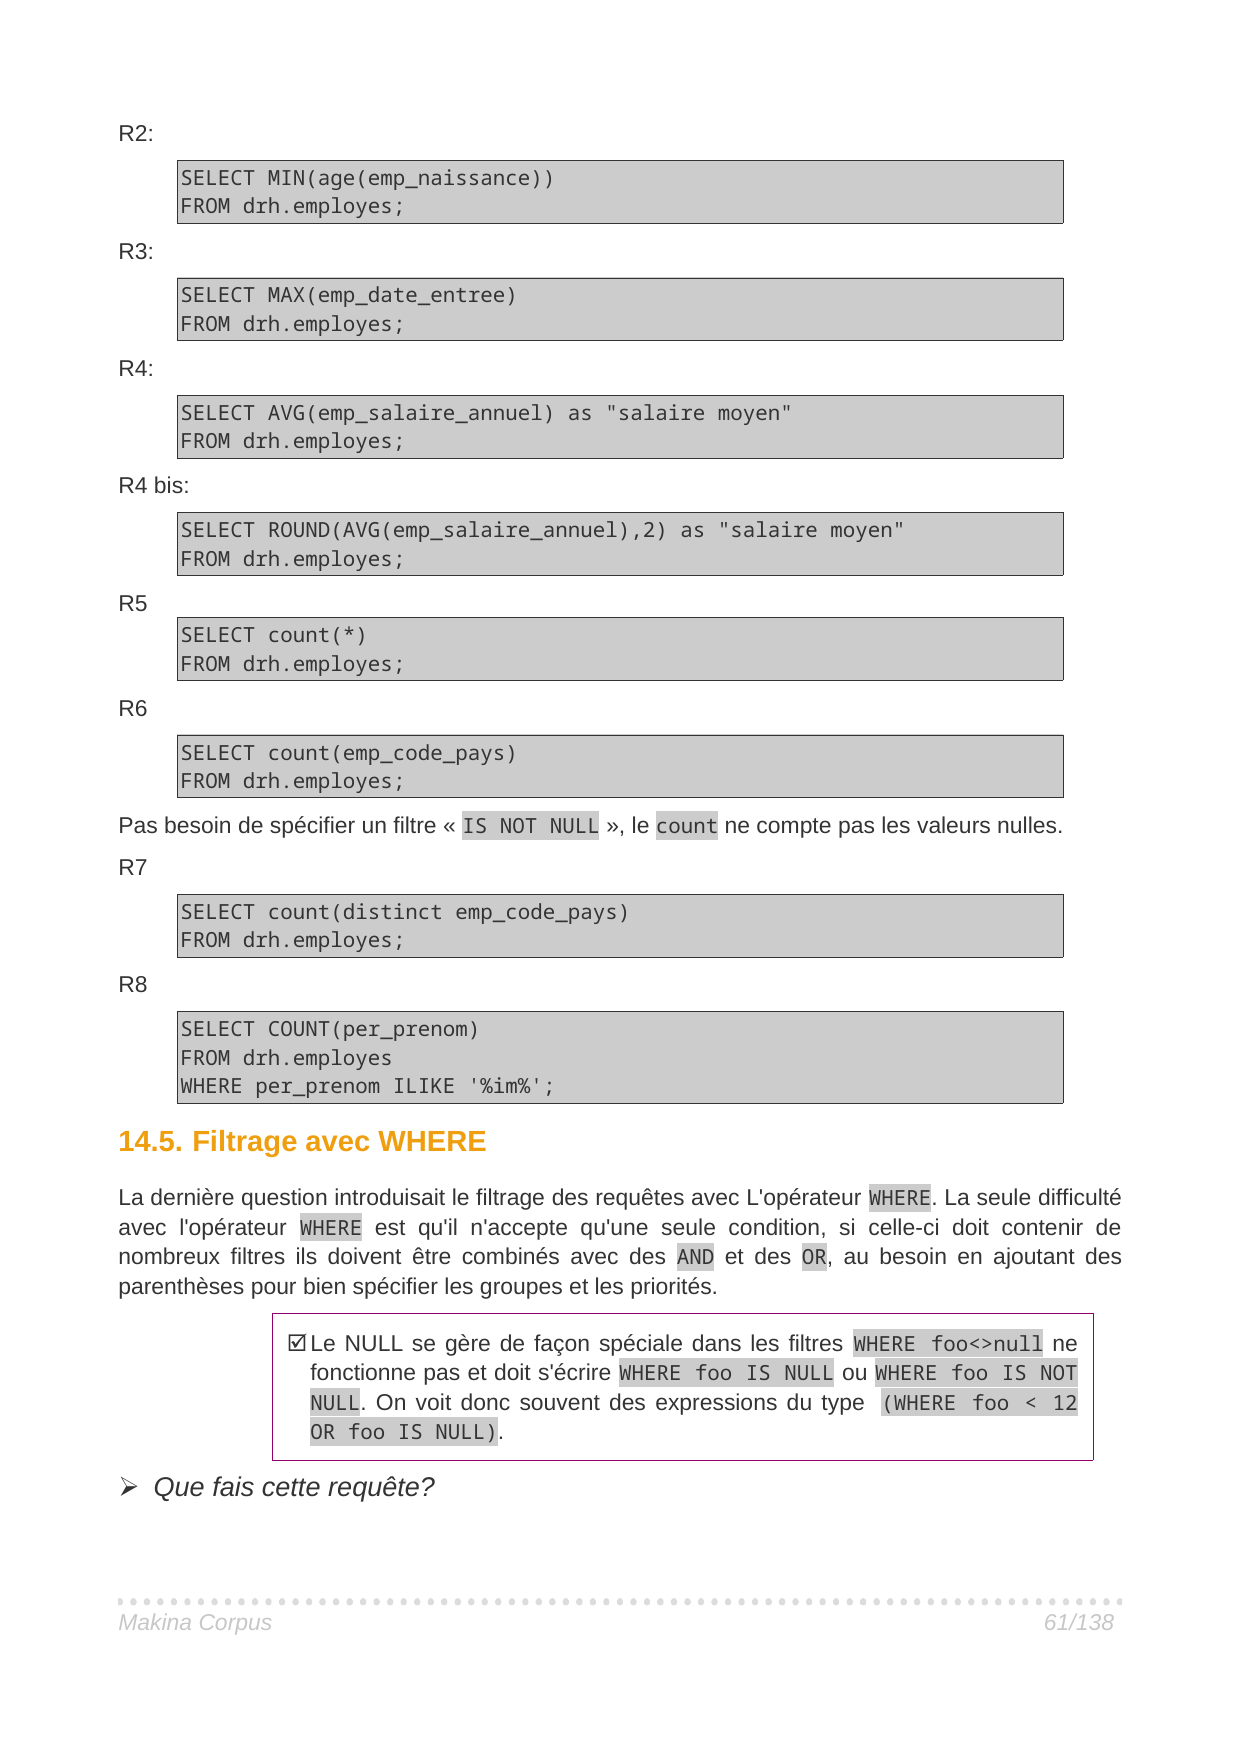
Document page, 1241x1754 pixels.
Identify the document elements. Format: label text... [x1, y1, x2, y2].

text SELECT count(*) [178, 618, 1063, 646]
text R4: [118, 353, 1122, 382]
picture [118, 1593, 1123, 1610]
text R3: [118, 236, 1122, 265]
text FROM drh.employes; [178, 188, 1063, 223]
subtitle Filtrage avec WHERE [118, 1128, 1122, 1157]
text SELECT AVG(emp_salaire_annuel) as "salaire moyen" [178, 396, 1063, 423]
text La dernière question introduisait le filtrage des requêtes avec L'opérateur WHERE. La seule difficulté avec l'opérateur WHERE est qu'il n'accepte qu'une seule condition, si celle-ci doit contenir de nombreux filtres ils doivent être combinés avec des AND et des OR, au besoin en ajoutant des parenthèses pour bien spécifier les groupes et les priorités. [118, 1182, 1122, 1300]
text R2: [118, 118, 1122, 148]
text FROM drh.employes; [178, 646, 1063, 680]
text FROM drh.employes; [178, 306, 1063, 340]
text SELECT MIN(age(emp_naissance)) [178, 161, 1063, 188]
text WHERE per_prenom ILIKE '%im%'; [178, 1068, 1063, 1103]
list Que fais cette requête? [118, 1473, 1122, 1502]
text R4 bis: [118, 470, 1122, 500]
text FROM drh.employes; [178, 922, 1063, 957]
text SELECT COUNT(per_prenom) [178, 1012, 1063, 1040]
list Le NULL se gère de façon spéciale dans les filtres WHERE foo<>null ne fonctionne pas et doit s'écrire WHERE foo IS NULL ou WHERE foo IS NOT NULL. On voit donc souvent des expressions du type (WHERE foo < 12 OR foo IS NULL). [273, 1314, 1093, 1460]
text R6 [118, 693, 1122, 722]
text FROM drh.employes; [178, 541, 1063, 575]
text FROM drh.employes; [178, 763, 1063, 797]
text FROM drh.employes [178, 1040, 1063, 1068]
text SELECT MAX(emp_date_entree) [178, 279, 1063, 306]
text R8 [118, 969, 1122, 999]
text R7 [118, 852, 1122, 881]
text Pas besoin de spécifier un filtre « IS NOT NULL », le count ne compte pas les valeurs nulles. [118, 810, 1122, 839]
text SELECT ROUND(AVG(emp_salaire_annuel),2) as "salaire moyen" [178, 513, 1063, 541]
text R5 [118, 588, 1122, 617]
text SELECT count(distinct emp_code_pays) [178, 895, 1063, 922]
text SELECT count(emp_code_pays) [178, 736, 1063, 763]
text FROM drh.employes; [178, 423, 1063, 458]
